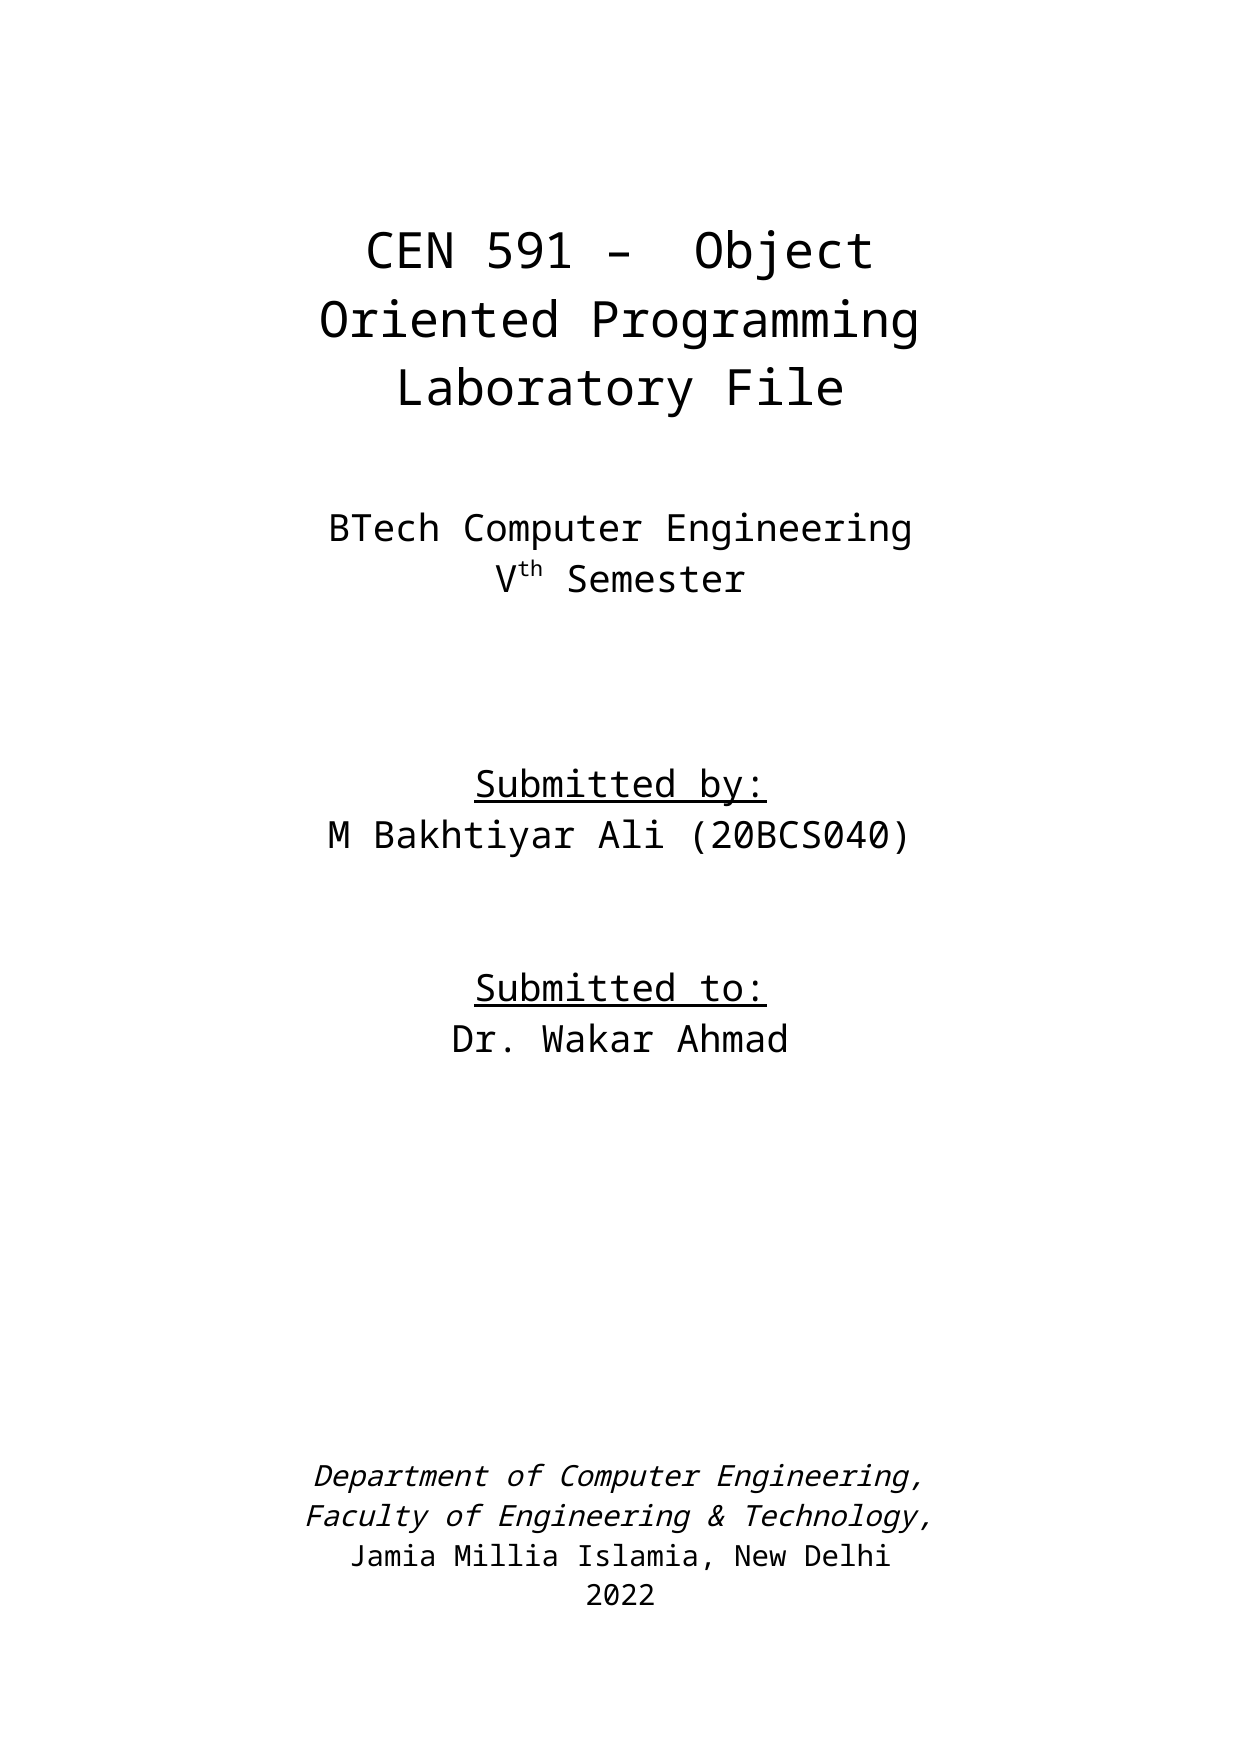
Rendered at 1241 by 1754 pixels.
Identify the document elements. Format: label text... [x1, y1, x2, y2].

title CEN 591 – Object Oriented Programming Laboratory File [266, 215, 974, 420]
text Department of Computer Engineering, [118, 1455, 1122, 1495]
text M Bakhtiyar Ali (20BCS040) [118, 808, 1122, 859]
text Submitted by: [118, 757, 1122, 808]
text 2022 [118, 1574, 1122, 1614]
text Jamia Millia Islamia, New Delhi [118, 1535, 1122, 1574]
text Submitted to: Dr. Wakar Ahmad [118, 961, 1122, 1063]
text Faculty of Engineering & Technology, [118, 1495, 1122, 1535]
text BTech Computer Engineering Vth Semester [118, 502, 1122, 638]
